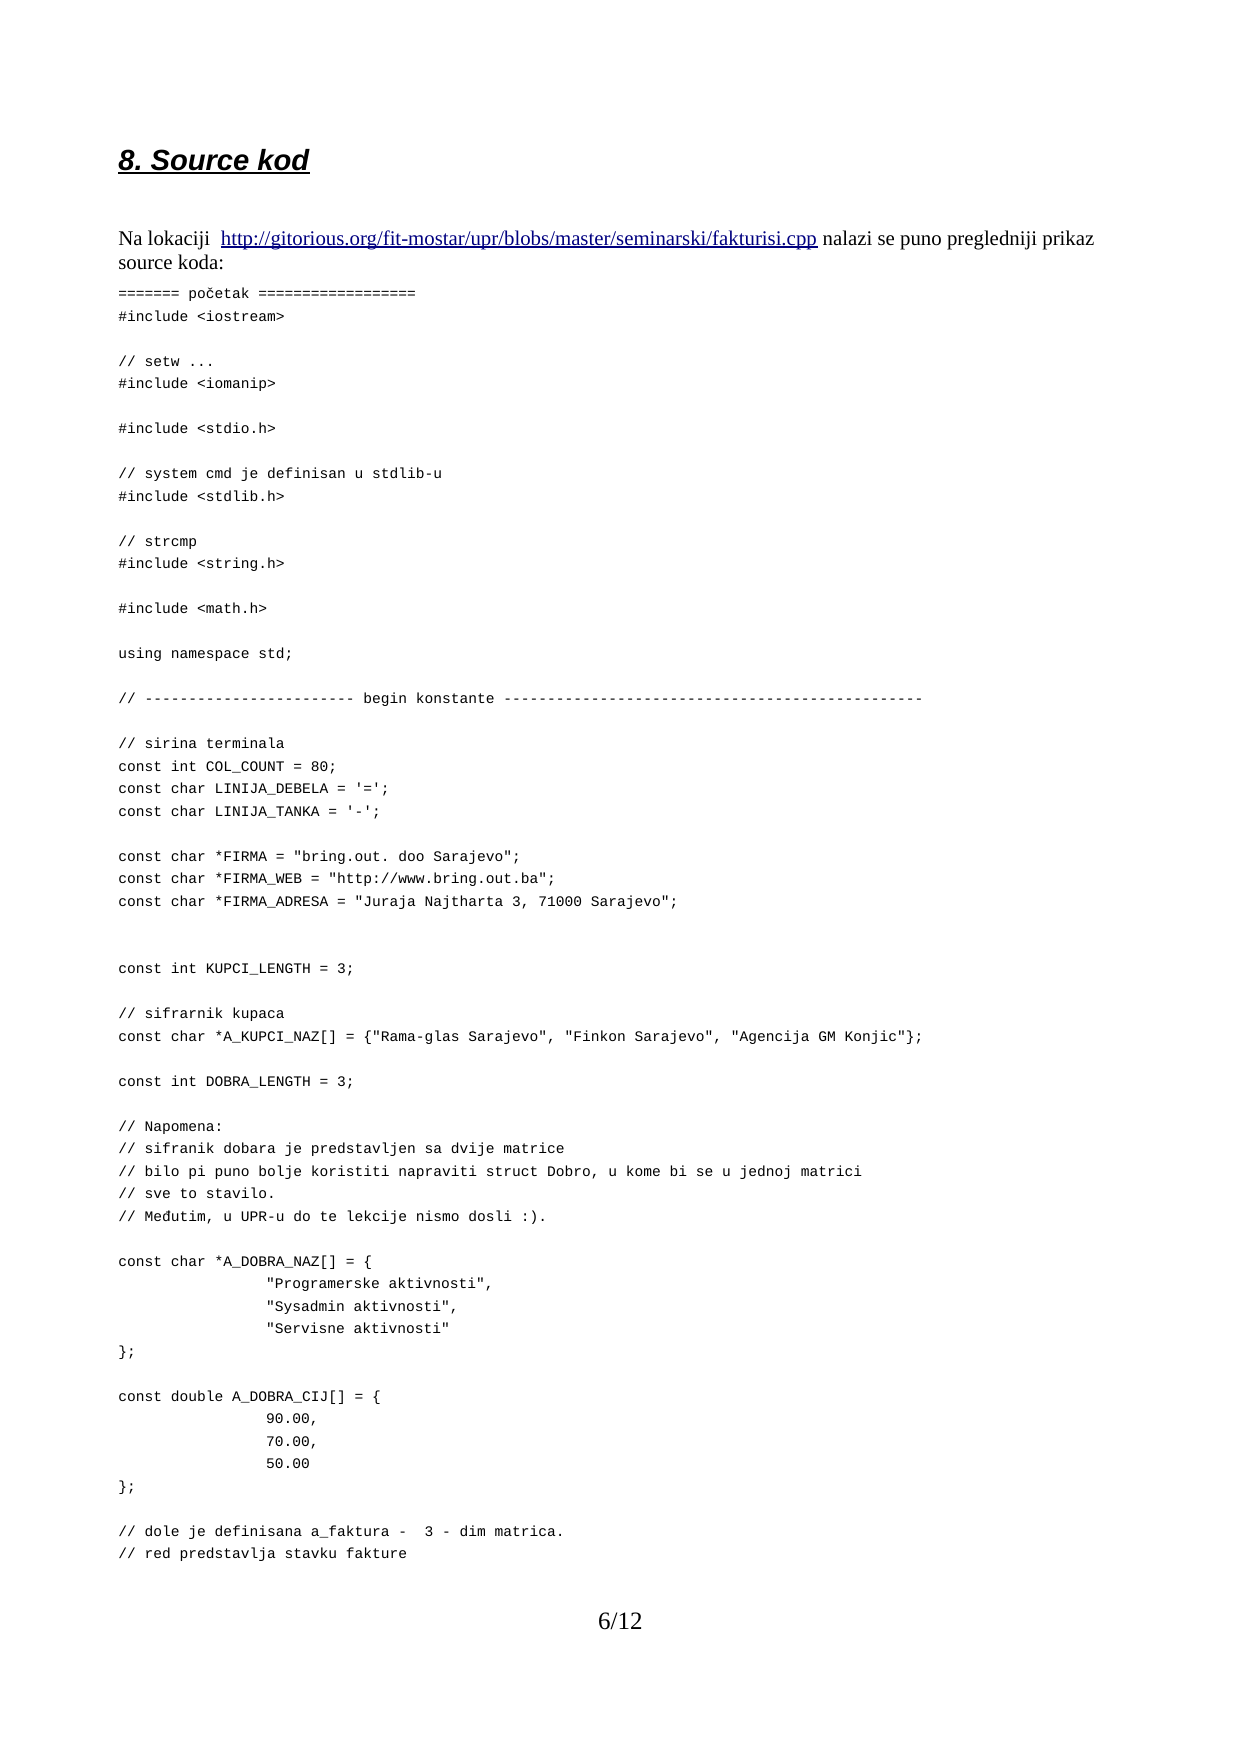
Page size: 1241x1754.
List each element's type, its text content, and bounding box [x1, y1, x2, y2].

text // strcmp [118, 534, 1122, 550]
text // system cmd je definisan u stdlib-u [118, 466, 1122, 483]
text // ------------------------ begin konstante ------------------------------------------------ [118, 691, 1122, 708]
text const char LINIJA_TANKA = '-'; [118, 804, 1122, 820]
text "Servisne aktivnosti" [118, 1321, 1122, 1338]
text const char *FIRMA_ADRESA = "Juraja Najtharta 3, 71000 Sarajevo"; [118, 894, 1122, 910]
text const int DOBRA_LENGTH = 3; [118, 1074, 1122, 1090]
text }; [118, 1479, 1122, 1495]
text #include <math.h> [118, 601, 1122, 618]
text #include <iomanip> [118, 376, 1122, 393]
text const char LINIJA_DEBELA = '='; [118, 781, 1122, 798]
text // sirina terminala [118, 736, 1122, 753]
subtitle 8. Source kod [118, 143, 1122, 177]
text using namespace std; [118, 646, 1122, 663]
text const char *FIRMA = "bring.out. doo Sarajevo"; [118, 849, 1122, 865]
text const char *A_DOBRA_NAZ[] = { [118, 1254, 1122, 1270]
text ======= početak ================== [118, 286, 1122, 303]
text #include <iostream> [118, 309, 1122, 325]
text // Napomena: [118, 1119, 1122, 1135]
text // sve to stavilo. [118, 1186, 1122, 1203]
text const char *FIRMA_WEB = "http://www.bring.out.ba"; [118, 871, 1122, 888]
text }; [118, 1344, 1122, 1360]
text "Programerske aktivnosti", [118, 1276, 1122, 1293]
text const double A_DOBRA_CIJ[] = { [118, 1389, 1122, 1405]
text #include <string.h> [118, 556, 1122, 573]
text Na lokaciji http://gitorious.org/fit-mostar/upr/blobs/master/seminarski/fakturisi.cpp nalazi se puno pregledniji prikaz source koda: [118, 226, 1122, 274]
text const char *A_KUPCI_NAZ[] = {"Rama-glas Sarajevo", "Finkon Sarajevo", "Agencija GM Konjic"}; [118, 1029, 1122, 1045]
text 50.00 [118, 1456, 1122, 1473]
text // setw ... [118, 354, 1122, 370]
text // Međutim, u UPR-u do te lekcije nismo dosli :). [118, 1209, 1122, 1225]
text // sifranik dobara je predstavljen sa dvije matrice [118, 1141, 1122, 1158]
text const int KUPCI_LENGTH = 3; [118, 961, 1122, 978]
text const int COL_COUNT = 80; [118, 759, 1122, 775]
text // sifrarnik kupaca [118, 1006, 1122, 1023]
text 90.00, [118, 1411, 1122, 1428]
text // bilo pi puno bolje koristiti napraviti struct Dobro, u kome bi se u jednoj matrici [118, 1164, 1122, 1180]
text // dole je definisana a_faktura - 3 - dim matrica. [118, 1524, 1122, 1540]
text 70.00, [118, 1434, 1122, 1450]
text #include <stdio.h> [118, 421, 1122, 438]
text #include <stdlib.h> [118, 489, 1122, 505]
text // red predstavlja stavku fakture [118, 1546, 1122, 1563]
text "Sysadmin aktivnosti", [118, 1299, 1122, 1315]
